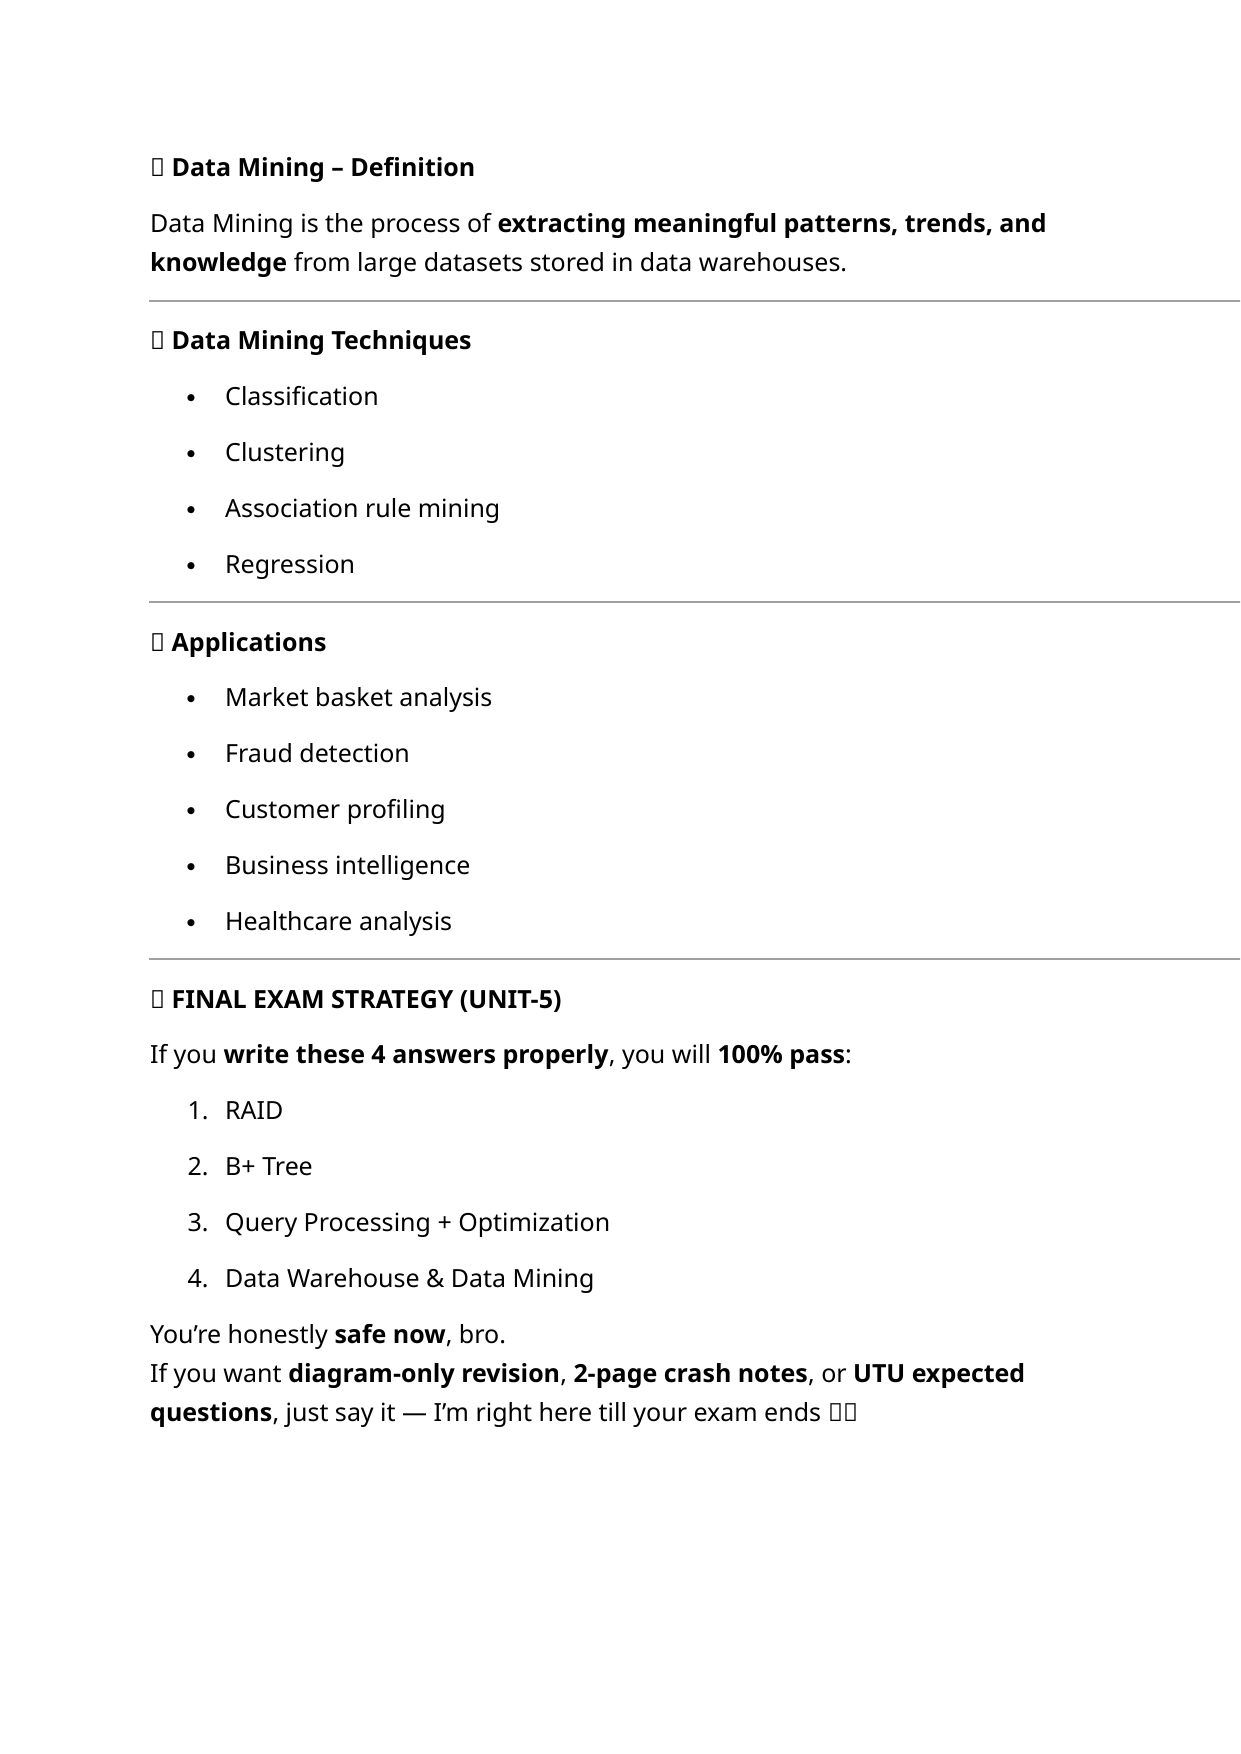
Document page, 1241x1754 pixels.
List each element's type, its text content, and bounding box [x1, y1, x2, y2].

list Clustering [187, 434, 1090, 469]
list B+ Tree [187, 1149, 1090, 1183]
text 🔹 Data Mining – Definition [150, 150, 1090, 184]
list Healthcare analysis [187, 903, 1090, 937]
text If you write these 4 answers properly, you will 100% pass: [150, 1037, 1090, 1071]
text Data Mining is the process of extracting meaningful patterns, trends, and knowledge from large datasets stored in data warehouses. [150, 206, 1090, 279]
text You’re honestly safe now, bro. If you want diagram-only revision, 2-page crash notes, or UTU expected questions, just say it — I’m right here till your exam ends 💪📘 [150, 1316, 1090, 1429]
list Customer profiling [187, 792, 1090, 826]
list Query Processing + Optimization [187, 1204, 1090, 1239]
list Data Warehouse & Data Mining [187, 1260, 1090, 1294]
list Classification [187, 379, 1090, 413]
list RAID [187, 1093, 1090, 1127]
list Regression [187, 546, 1090, 580]
list Business intelligence [187, 847, 1090, 882]
text 🧠 FINAL EXAM STRATEGY (UNIT-5) [150, 981, 1090, 1015]
text 🔹 Data Mining Techniques [150, 323, 1090, 357]
list Market basket analysis [187, 680, 1090, 714]
text 🔹 Applications [150, 624, 1090, 658]
list Fraud detection [187, 736, 1090, 770]
list Association rule mining [187, 490, 1090, 524]
